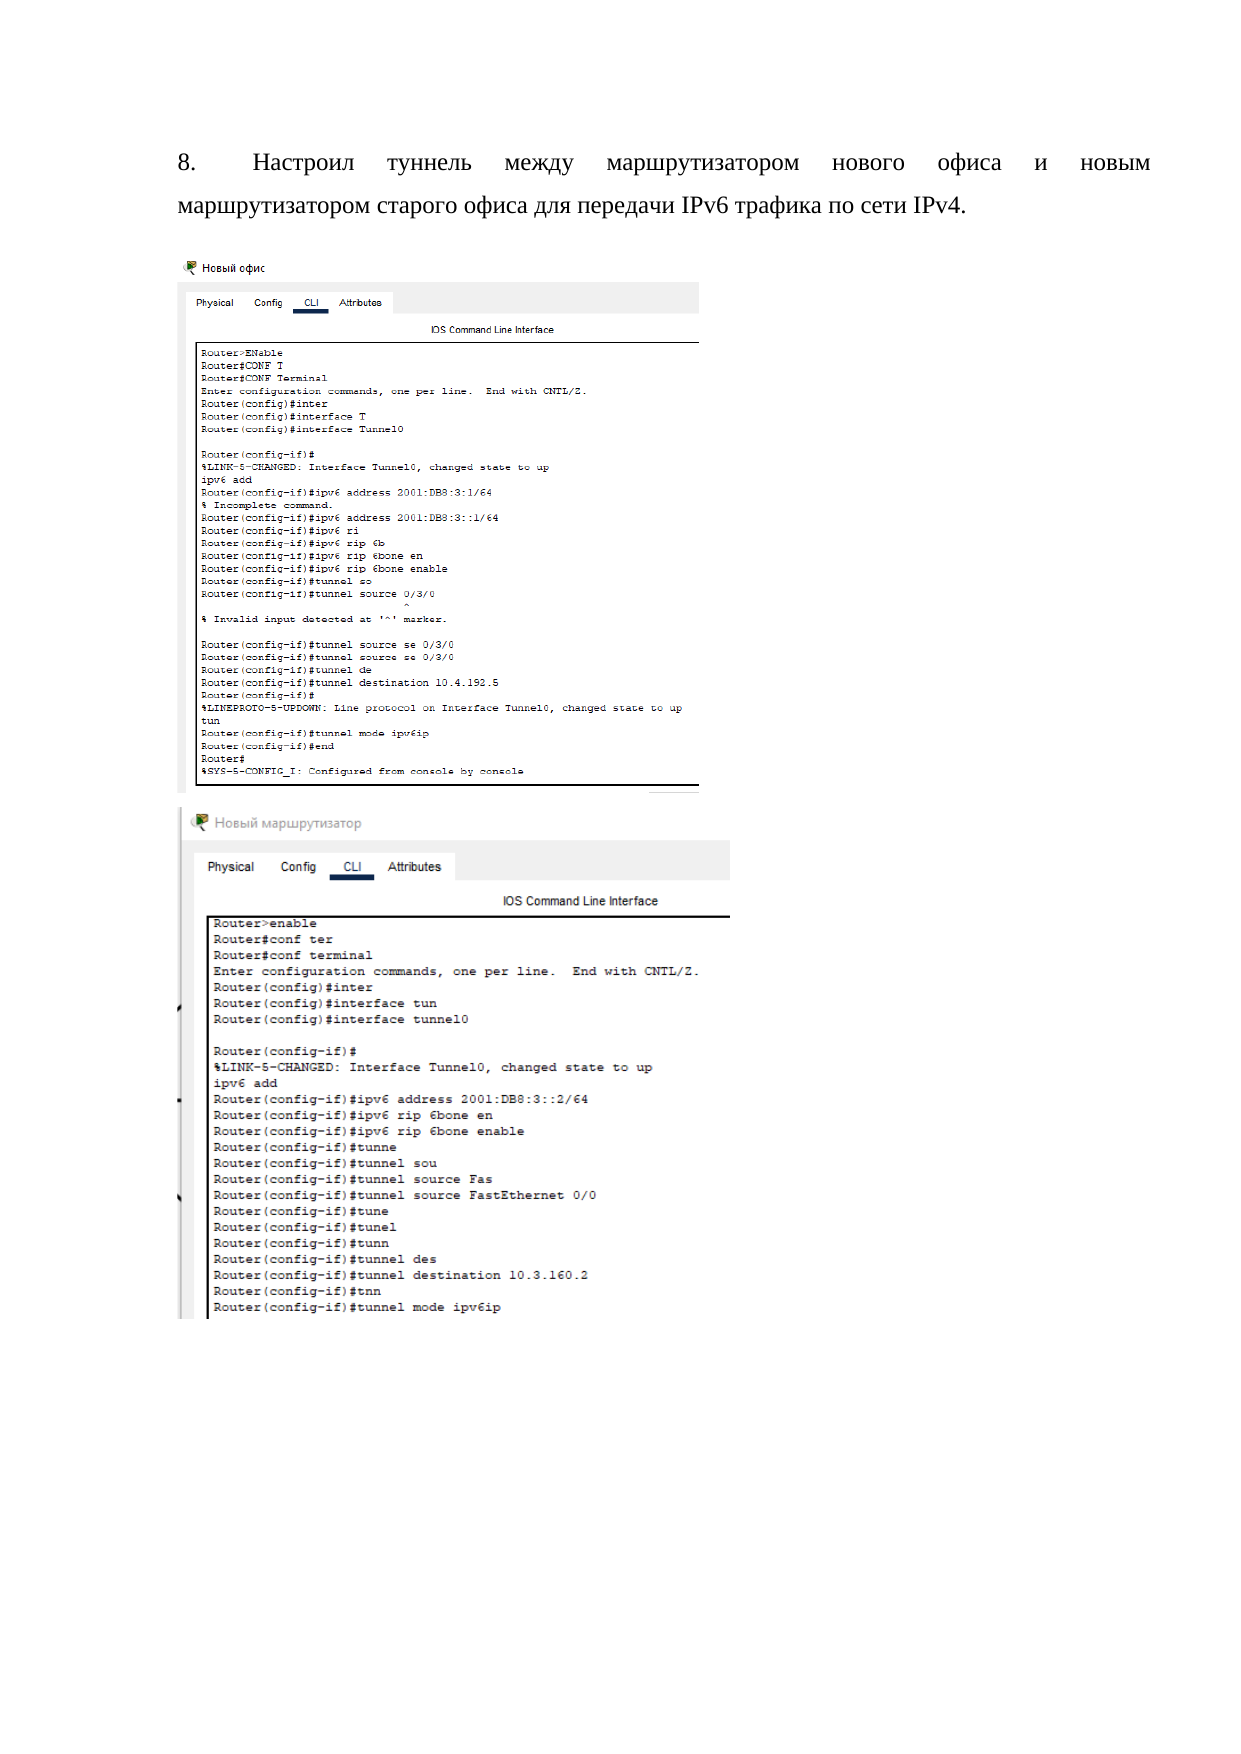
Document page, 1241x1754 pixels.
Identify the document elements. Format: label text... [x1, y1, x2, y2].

list Настроил туннель между маршрутизатором нового офиса и новым маршрутизатором старого офиса для передачи IPv6 трафика по сети IPv4. [177, 147, 1152, 219]
